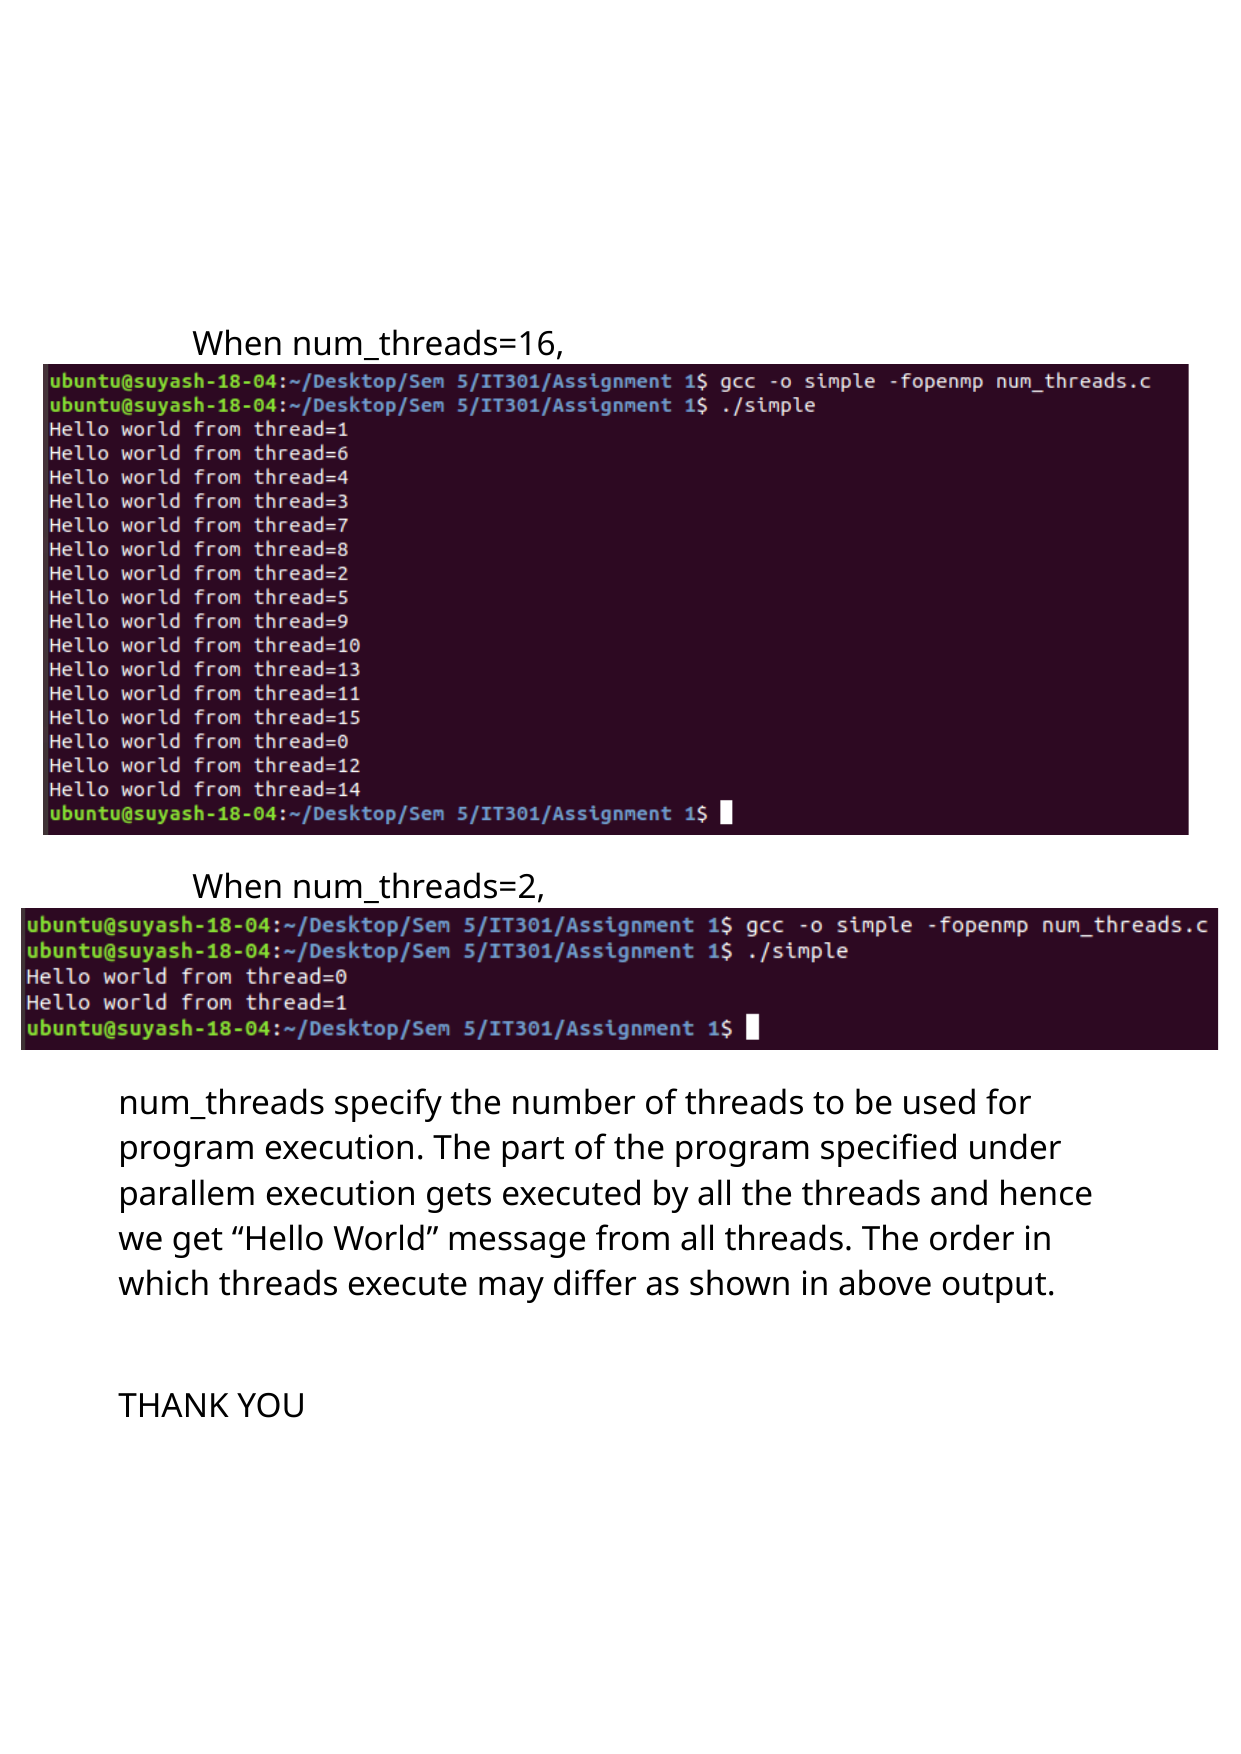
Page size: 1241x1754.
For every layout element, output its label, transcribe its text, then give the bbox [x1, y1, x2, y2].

picture [21, 908, 1219, 1050]
picture [43, 364, 1189, 835]
text When num_threads=16, [118, 319, 1122, 364]
text THANK YOU [118, 1382, 1122, 1428]
text num_threads specify the number of threads to be used for program execution. The part of the program specified under parallem execution gets executed by all the threads and hence we get “Hello World” message from all threads. The order in which threads execute may differ as shown in above output. [118, 1078, 1122, 1306]
text When num_threads=2, [118, 863, 1122, 908]
